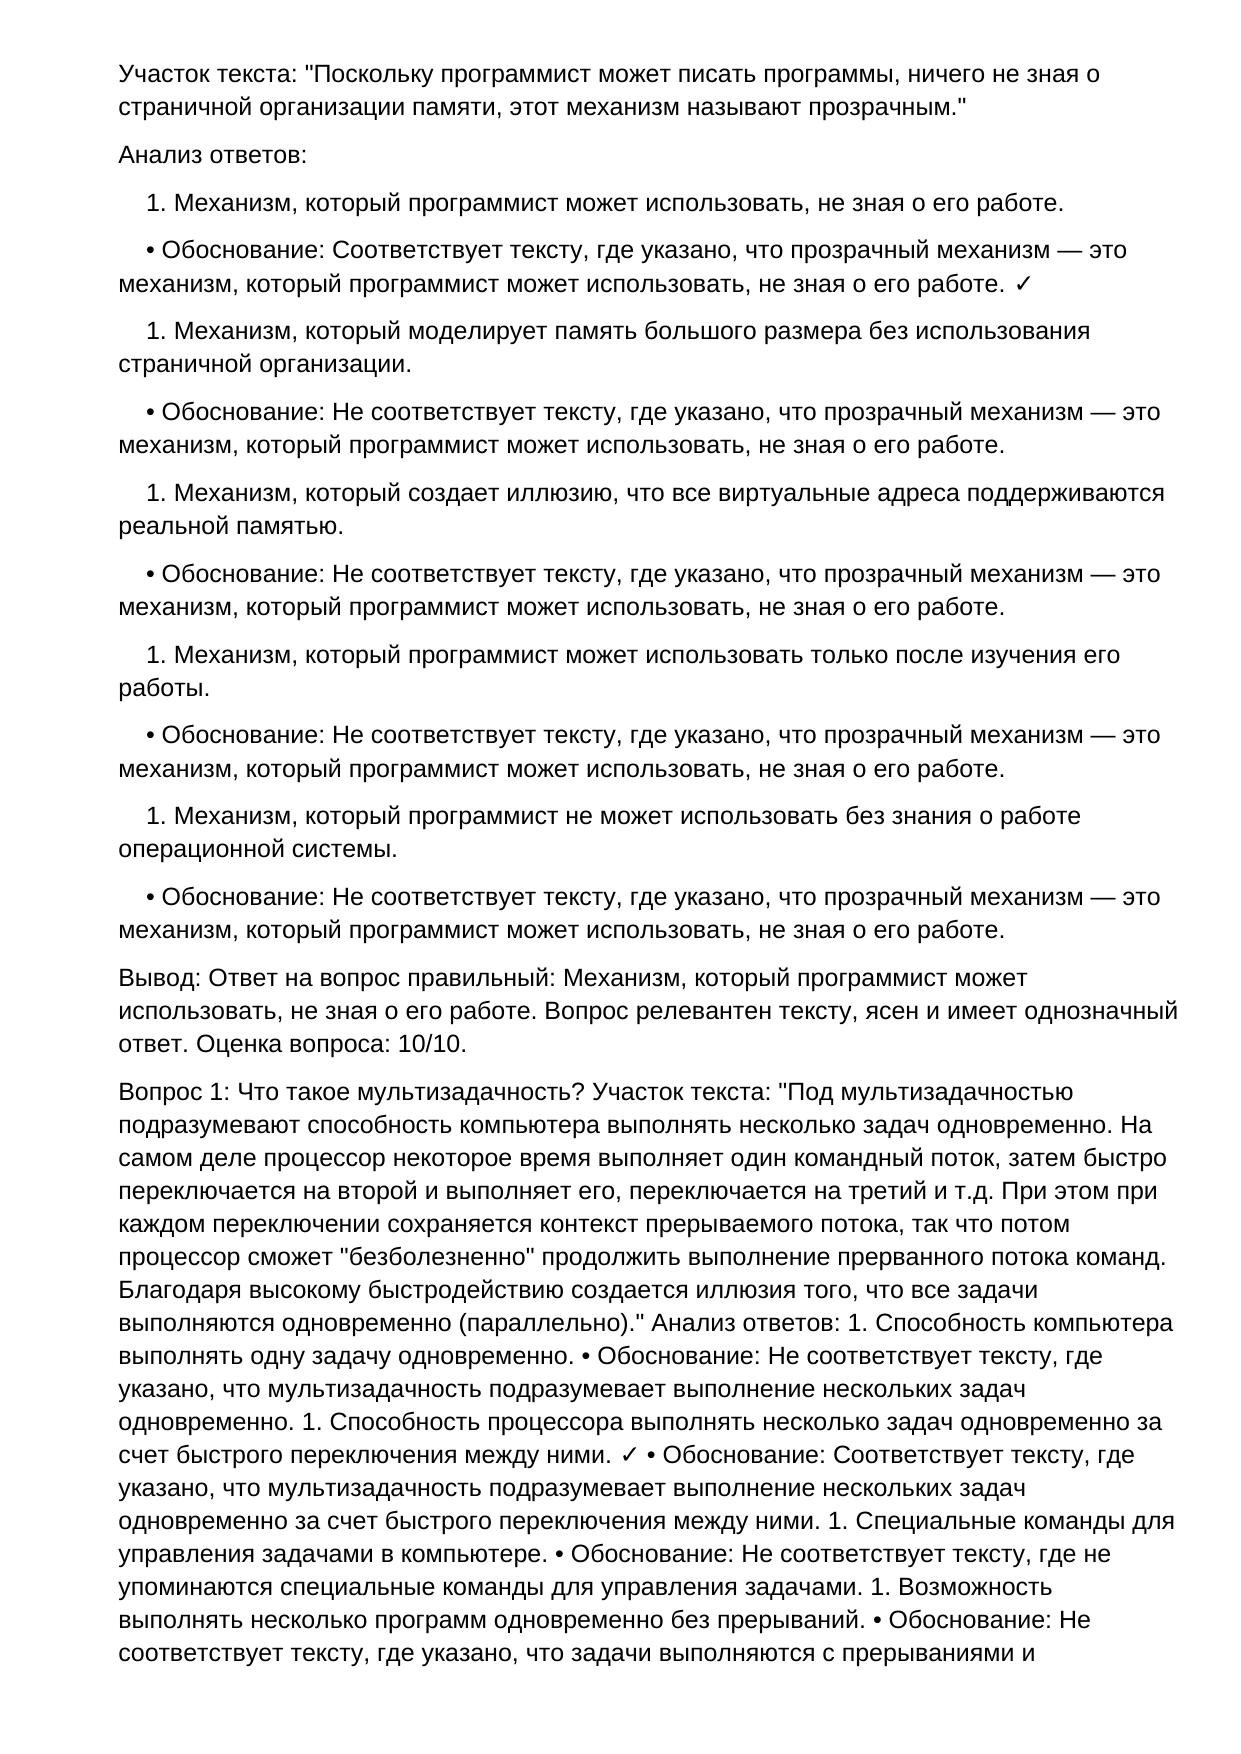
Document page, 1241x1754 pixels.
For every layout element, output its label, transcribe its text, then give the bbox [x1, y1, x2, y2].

text 1. Механизм, который программист может использовать только после изучения его работы. [118, 640, 1181, 701]
text • Обоснование: Не соответствует тексту, где указано, что прозрачный механизм — это механизм, который программист может использовать, не зная о его работе. [118, 721, 1181, 782]
text Вопрос 1: Что такое мультизадачность? Участок текста: "Под мультизадачностью подразумевают способность компьютера выполнять несколько задач одновременно. На самом деле процессор некоторое время выполняет один командный поток, затем быстро переключается на второй и выполняет его, переключается на третий и т.д. При этом при каждом переключении сохраняется контекст прерываемого потока, так что потом процессор сможет "безболезненно" продолжить выполнение прерванного потока команд. Благодаря высокому быстродействию создается иллюзия того, что все задачи выполняются одновременно (параллельно)." Анализ ответов: 1. Способность компьютера выполнять одну задачу одновременно. • Обоснование: Не соответствует тексту, где указано, что мультизадачность подразумевает выполнение нескольких задач одновременно. 1. Способность процессора выполнять несколько задач одновременно за счет быстрого переключения между ними. ✓ • Обоснование: Соответствует тексту, где указано, что мультизадачность подразумевает выполнение нескольких задач одновременно за счет быстрого переключения между ними. 1. Специальные команды для управления задачами в компьютере. • Обоснование: Не соответствует тексту, где не упоминаются специальные команды для управления задачами. 1. Возможность выполнять несколько программ одновременно без прерываний. • Обоснование: Не соответствует тексту, где указано, что задачи выполняются с прерываниями и [118, 1077, 1181, 1667]
text 1. Механизм, который программист не может использовать без знания о работе операционной системы. [118, 801, 1181, 863]
text • Обоснование: Не соответствует тексту, где указано, что прозрачный механизм — это механизм, который программист может использовать, не зная о его работе. [118, 397, 1181, 459]
text Анализ ответов: [118, 140, 1181, 169]
text • Обоснование: Не соответствует тексту, где указано, что прозрачный механизм — это механизм, который программист может использовать, не зная о его работе. [118, 882, 1181, 944]
text 1. Механизм, который создает иллюзию, что все виртуальные адреса поддерживаются реальной памятью. [118, 478, 1181, 540]
text 1. Механизм, который моделирует память большого размера без использования страничной организации. [118, 316, 1181, 378]
text Участок текста: "Поскольку программист может писать программы, ничего не зная о страничной организации памяти, этот механизм называют прозрачным." [118, 59, 1181, 121]
text • Обоснование: Не соответствует тексту, где указано, что прозрачный механизм — это механизм, который программист может использовать, не зная о его работе. [118, 559, 1181, 621]
text Вывод: Ответ на вопрос правильный: Механизм, который программист может использовать, не зная о его работе. Вопрос релевантен тексту, ясен и имеет однозначный ответ. Оценка вопроса: 10/10. [118, 963, 1181, 1058]
text • Обоснование: Соответствует тексту, где указано, что прозрачный механизм — это механизм, который программист может использовать, не зная о его работе. ✓ [118, 236, 1181, 297]
text 1. Механизм, который программист может использовать, не зная о его работе. [118, 188, 1181, 216]
